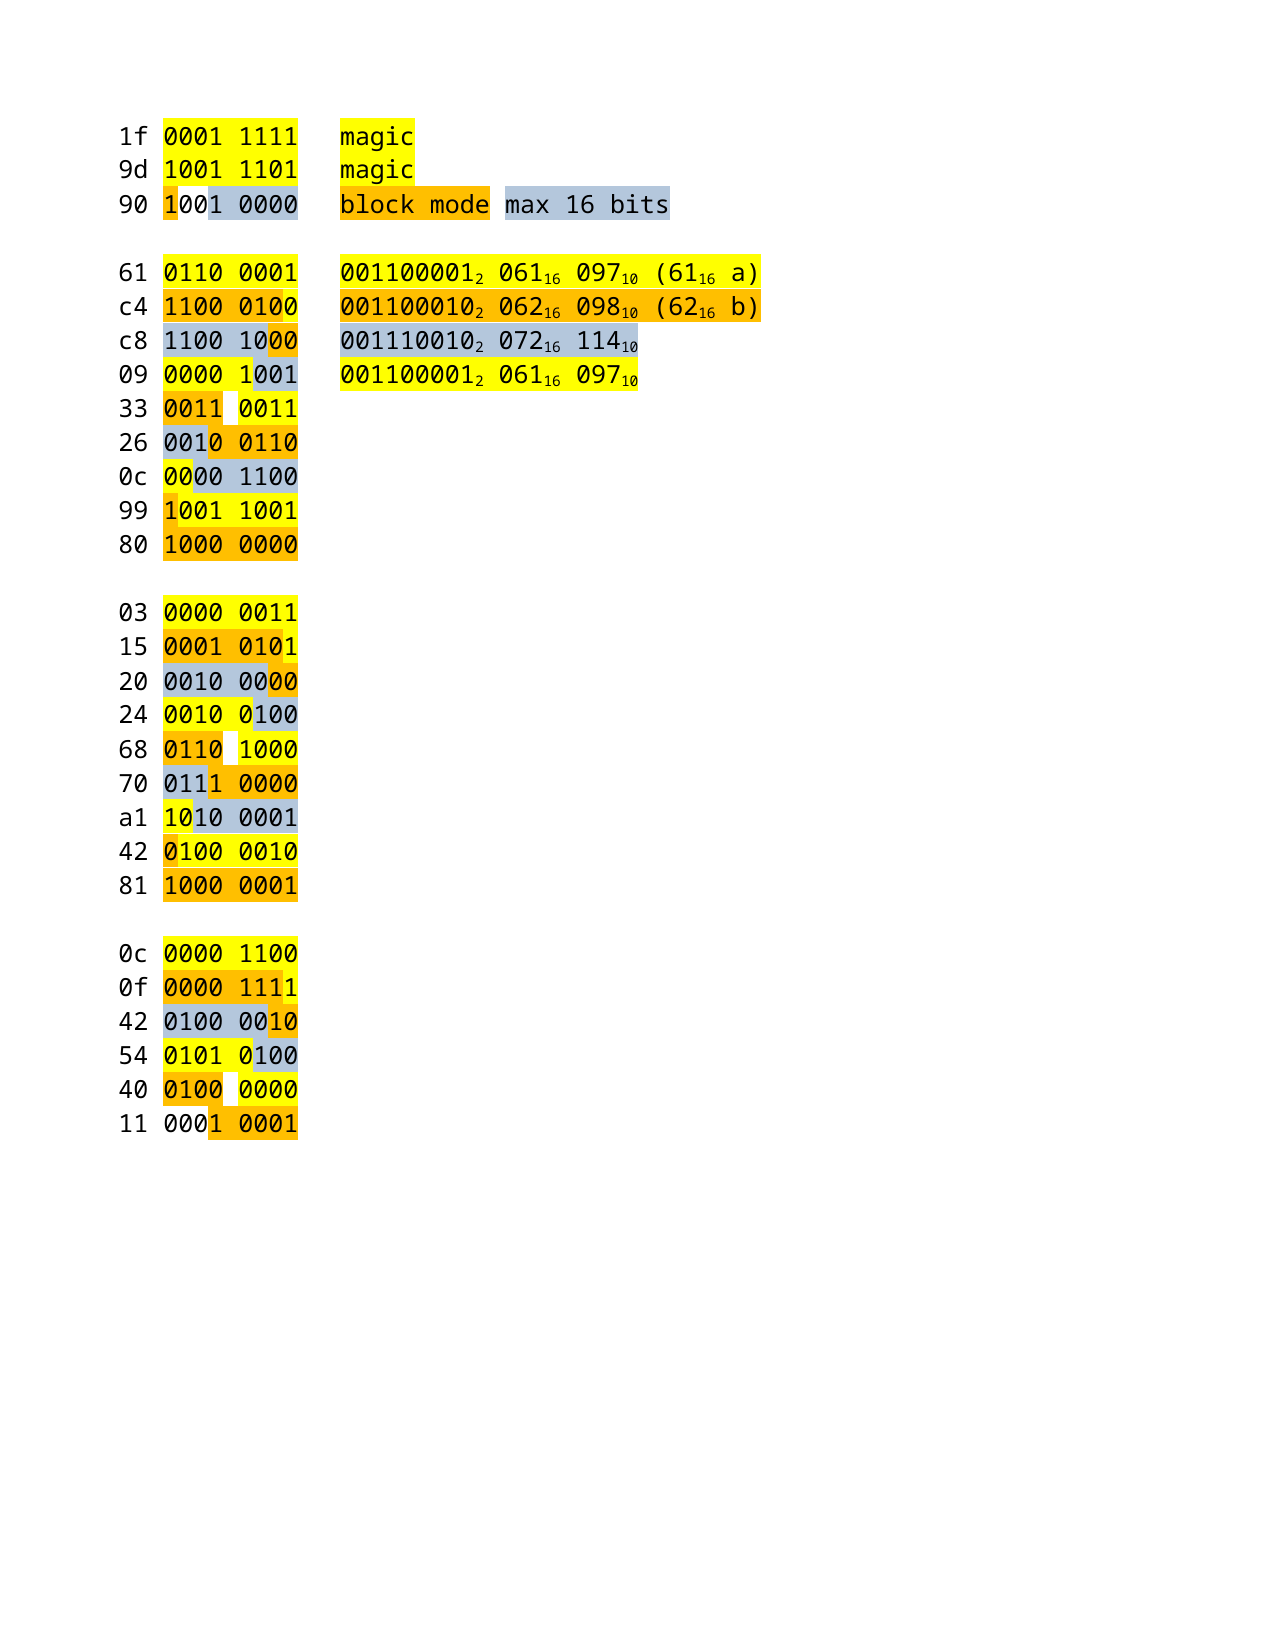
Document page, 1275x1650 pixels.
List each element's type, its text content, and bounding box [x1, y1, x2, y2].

text 70 0111 0000 [118, 765, 1157, 799]
text 03 0000 0011 [118, 595, 1157, 629]
text c4 1100 0100 0011000102 06216 09810 (6216 b) [118, 288, 1157, 322]
text 68 0110 1000 [118, 731, 1157, 765]
text 81 1000 0001 [118, 867, 1157, 902]
text 0c 0000 1100 [118, 936, 1157, 970]
text a1 1010 0001 [118, 799, 1157, 833]
text 09 0000 1001 0011000012 06116 09710 [118, 357, 1157, 391]
text 11 0001 0001 [118, 1106, 1157, 1140]
text 54 0101 0100 [118, 1038, 1157, 1072]
text 99 1001 1001 [118, 493, 1157, 527]
text 9d 1001 1101 magic [118, 152, 1157, 186]
text 61 0110 0001 0011000012 06116 09710 (6116 a) [118, 254, 1157, 288]
text 1f 0001 1111 magic [118, 118, 1157, 152]
text 42 0100 0010 [118, 833, 1157, 867]
text 0c 0000 1100 [118, 459, 1157, 493]
text 33 0011 0011 [118, 391, 1157, 425]
text 0f 0000 1111 [118, 970, 1157, 1004]
text 20 0010 0000 [118, 663, 1157, 697]
text 15 0001 0101 [118, 629, 1157, 663]
text 90 1001 0000 block mode max 16 bits [118, 186, 1157, 220]
text 80 1000 0000 [118, 527, 1157, 561]
text 42 0100 0010 [118, 1004, 1157, 1038]
text c8 1100 1000 0011100102 07216 11410 [118, 322, 1157, 357]
text 24 0010 0100 [118, 697, 1157, 731]
text 40 0100 0000 [118, 1072, 1157, 1106]
text 26 0010 0110 [118, 425, 1157, 459]
